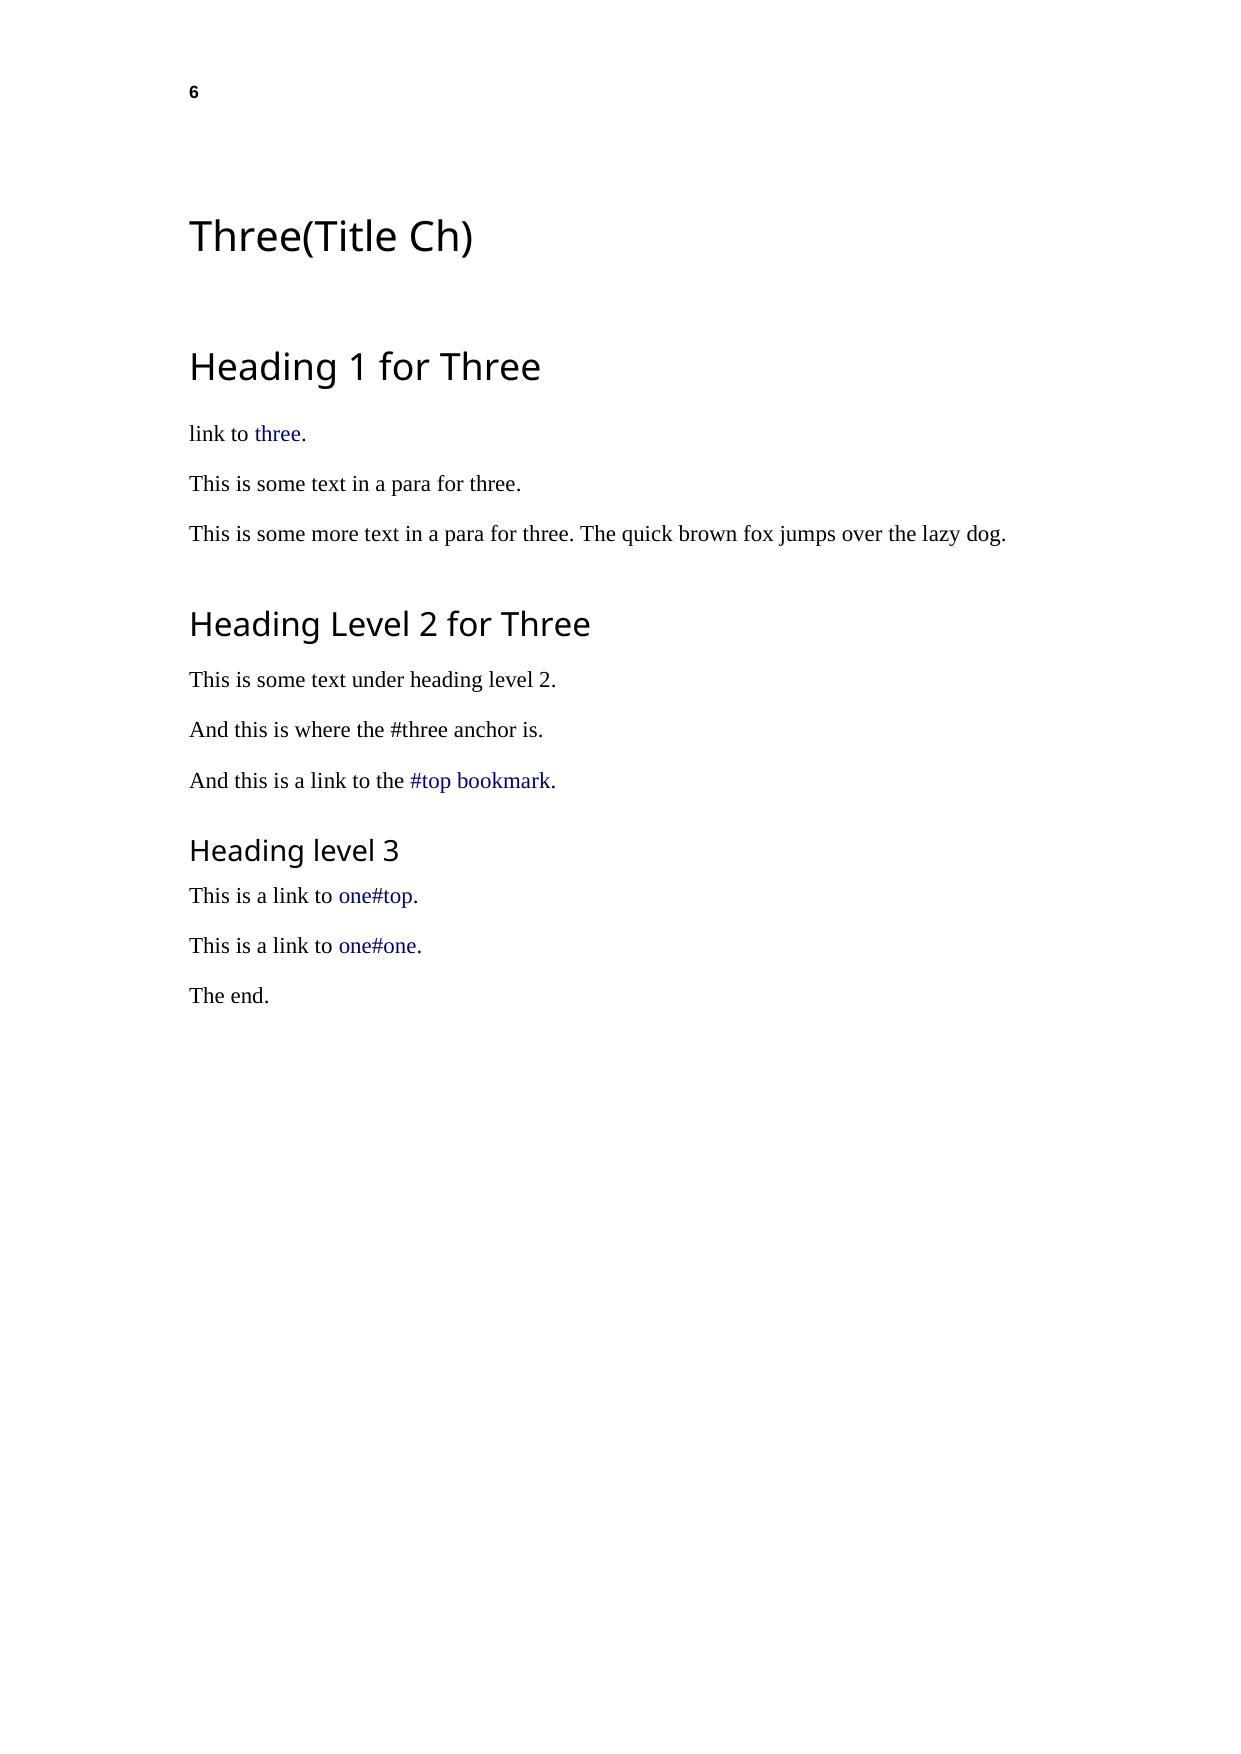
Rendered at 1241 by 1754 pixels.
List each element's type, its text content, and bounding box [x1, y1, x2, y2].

text The end. [189, 983, 1051, 1009]
text And this is a link to the #top bookmark. [189, 767, 1051, 793]
text Heading Level 2 for Three [189, 601, 1051, 646]
text This is some text under heading level 2. [189, 667, 1051, 692]
text This is some more text in a para for three. The quick brown fox jumps over the lazy dog. [189, 521, 1051, 547]
text This is some text in a para for three. [189, 471, 1051, 496]
title Three(Title Ch) [189, 207, 1051, 264]
text link to three. [189, 421, 1051, 446]
text This is a link to one#one. [189, 933, 1051, 959]
text And this is where the #three anchor is. [189, 717, 1051, 743]
text Heading level 3 [189, 831, 1051, 870]
text This is a link to one#top. [189, 883, 1051, 908]
text Heading 1 for Three [189, 341, 1051, 392]
